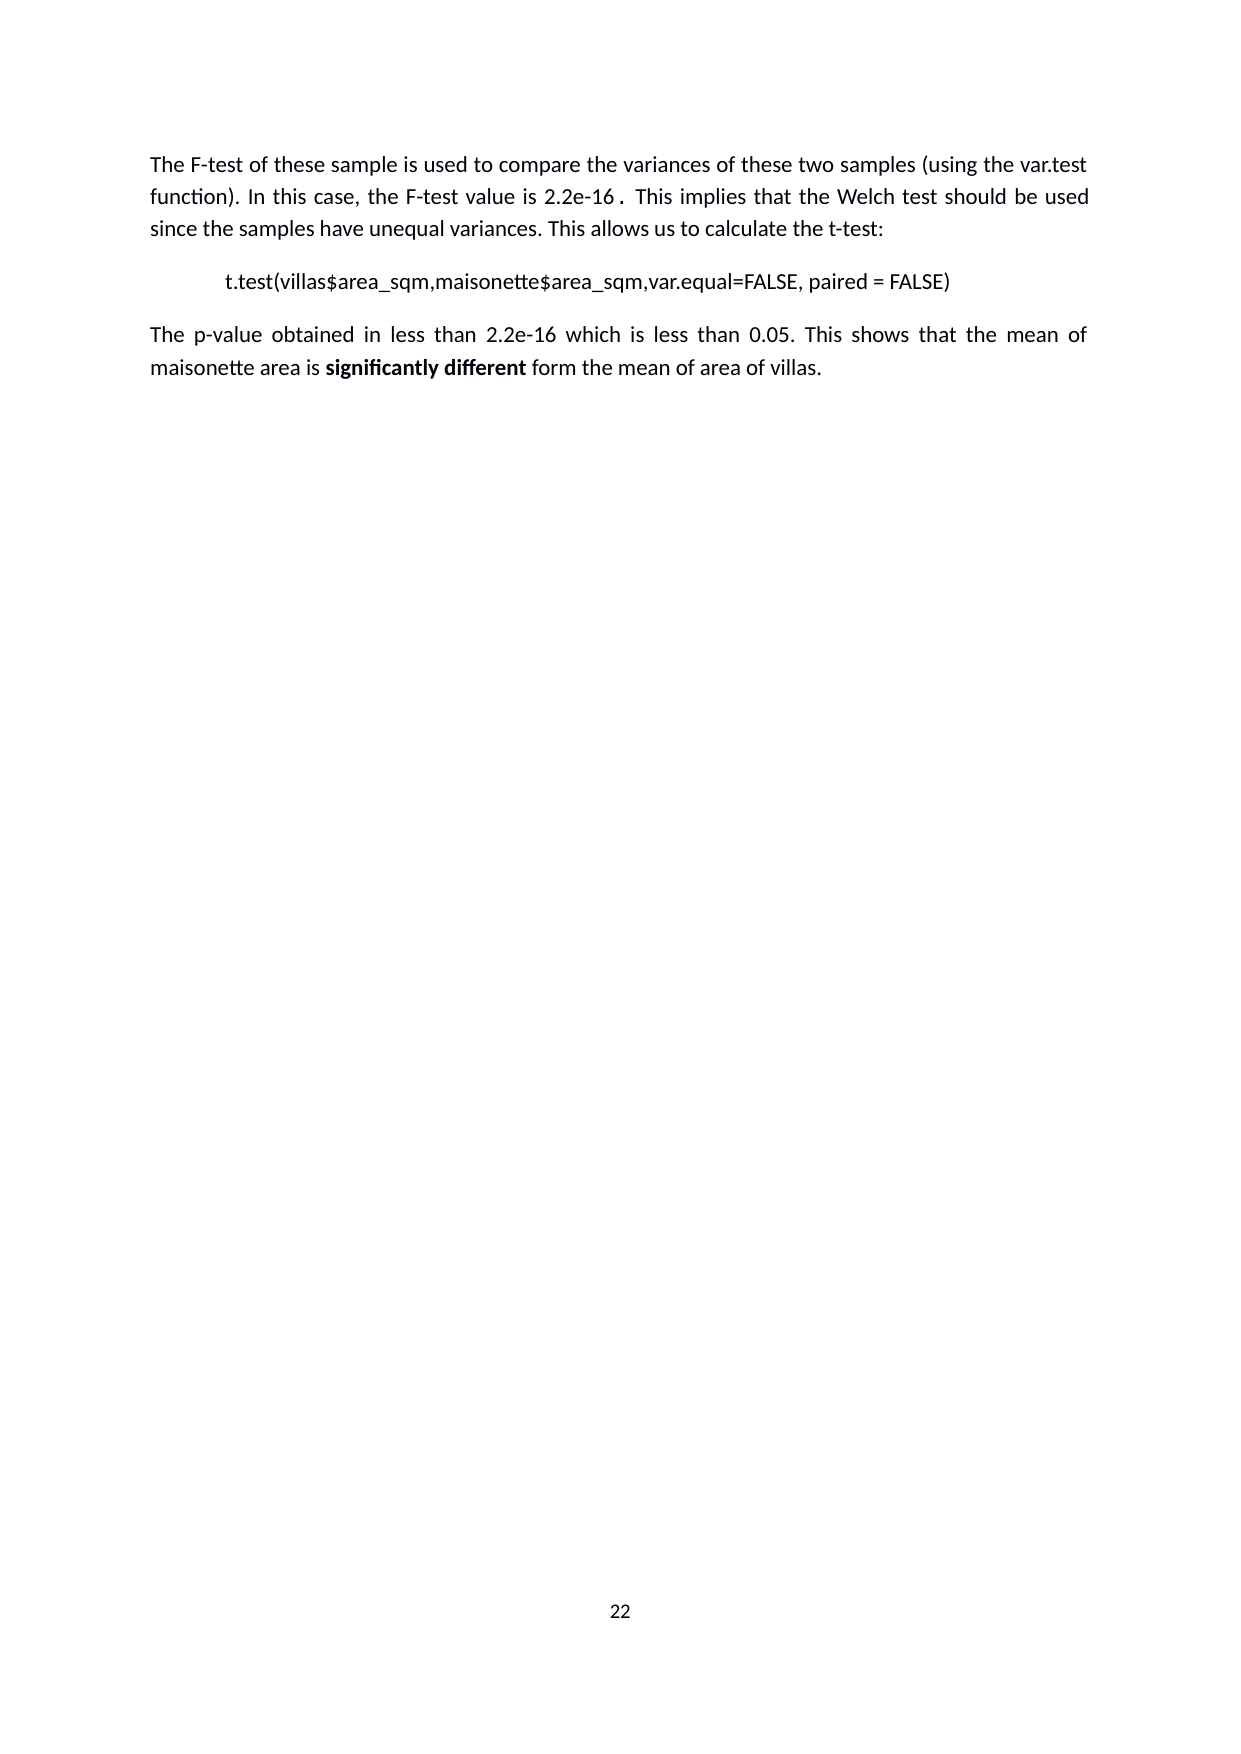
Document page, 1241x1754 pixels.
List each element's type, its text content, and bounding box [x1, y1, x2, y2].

text The p-value obtained in less than 2.2e-16 which is less than 0.05. This shows that the mean of maisonette area is significantly different form the mean of area of villas. [150, 320, 1090, 381]
text The F-test of these sample is used to compare the variances of these two samples (using the var.test function). In this case, the F-test value is 2.2e-16. This implies that the Welch test should be used since the samples have unequal variances. This allows us to calculate the t-test: [150, 150, 1090, 242]
text t.test(villas$area_sqm,maisonette$area_sqm,var.equal=FALSE, paired = FALSE) [150, 267, 1090, 295]
